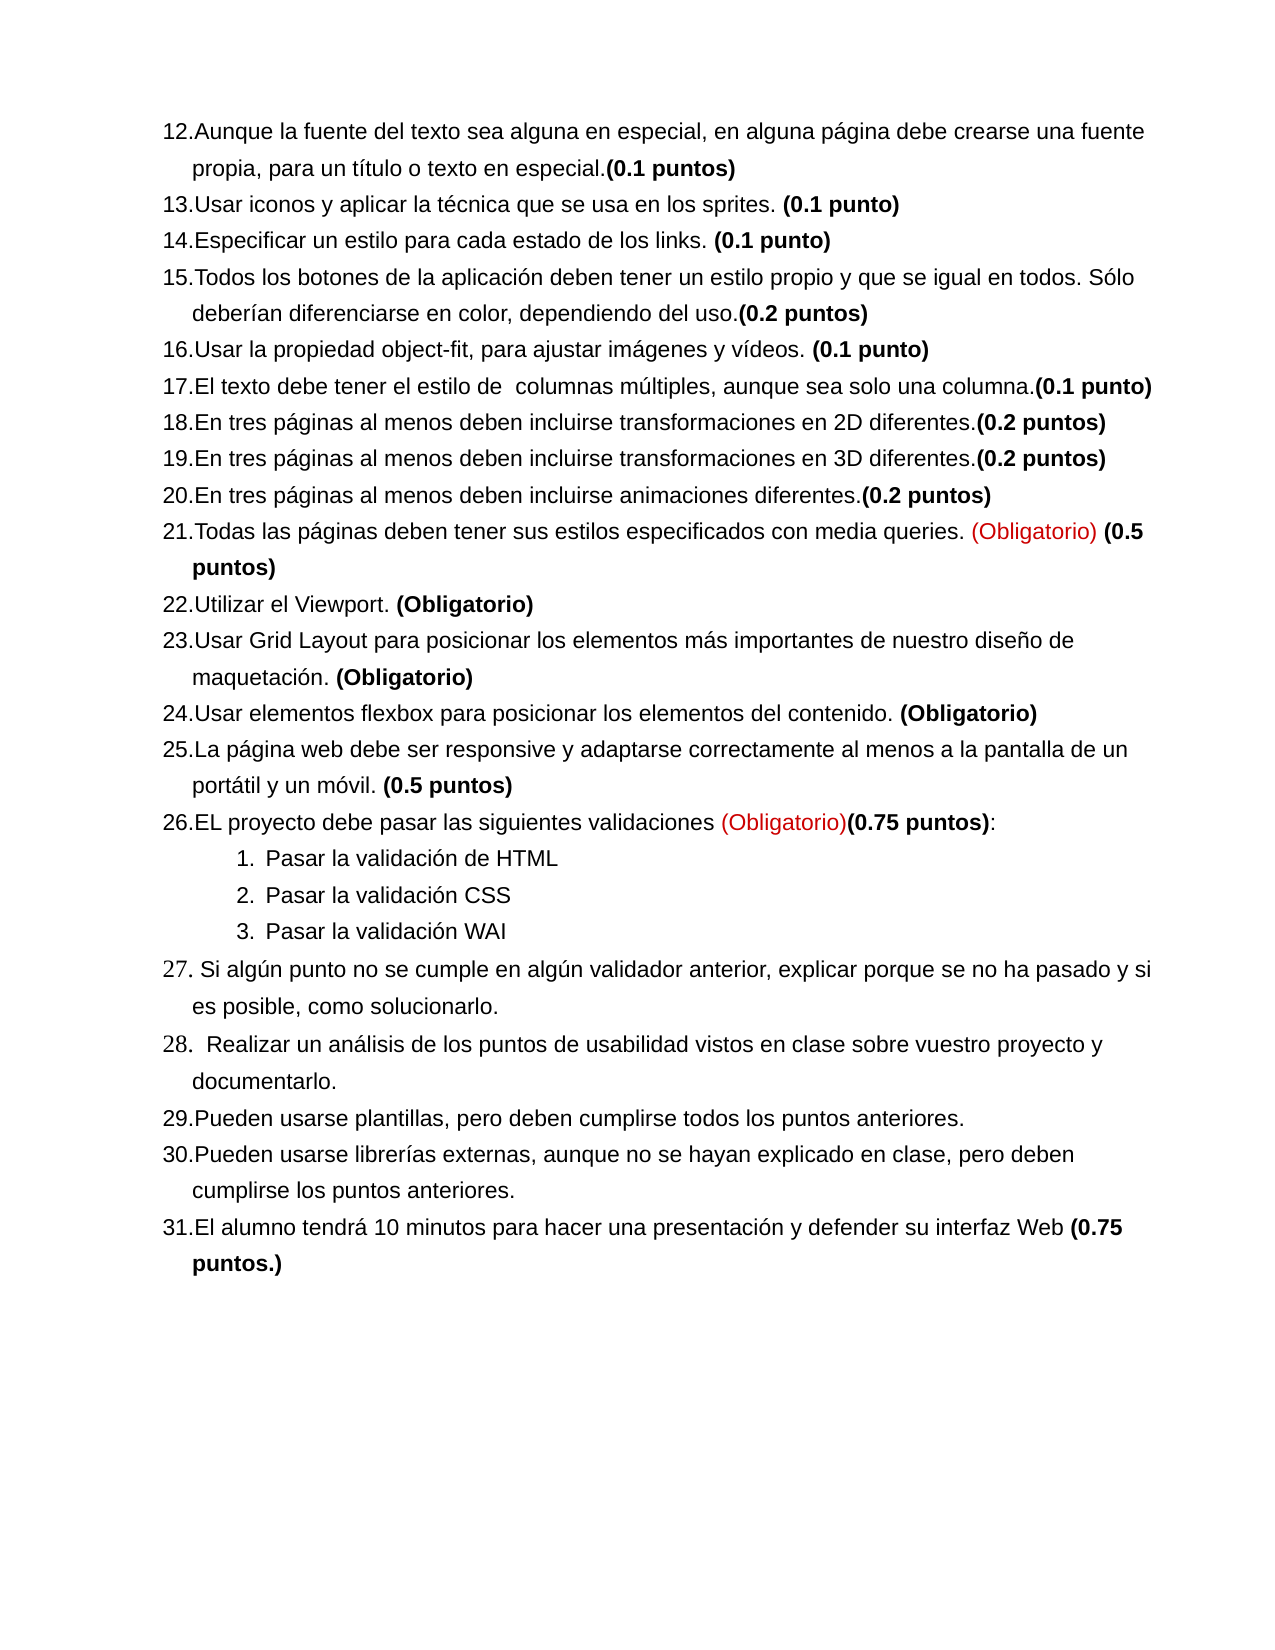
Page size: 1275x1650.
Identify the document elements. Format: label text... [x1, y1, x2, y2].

list En tres páginas al menos deben incluirse animaciones diferentes.(0.2 puntos) [162, 482, 1157, 508]
list La página web debe ser responsive y adaptarse correctamente al menos a la pantalla de un portátil y un móvil. (0.5 puntos) [162, 736, 1157, 799]
list EL proyecto debe pasar las siguientes validaciones (Obligatorio)(0.75 puntos): [162, 809, 1157, 835]
list Usar la propiedad object-fit, para ajustar imágenes y vídeos. (0.1 punto) [162, 336, 1157, 363]
list Usar Grid Layout para posicionar los elementos más importantes de nuestro diseño de maquetación. (Obligatorio) [162, 627, 1157, 690]
list Pasar la validación WAI [236, 918, 1157, 944]
list Pasar la validación CSS [236, 882, 1157, 908]
list Usar elementos flexbox para posicionar los elementos del contenido. (Obligatorio) [162, 700, 1157, 726]
list Usar iconos y aplicar la técnica que se usa en los sprites. (0.1 punto) [162, 191, 1157, 217]
list En tres páginas al menos deben incluirse transformaciones en 3D diferentes.(0.2 puntos) [162, 445, 1157, 472]
list Si algún punto no se cumple en algún validador anterior, explicar porque se no ha pasado y si es posible, como solucionarlo. [162, 954, 1157, 1019]
list Pasar la validación de HTML [236, 845, 1157, 872]
list Todas las páginas deben tener sus estilos especificados con media queries. (Obligatorio) (0.5 puntos) [162, 518, 1157, 581]
list En tres páginas al menos deben incluirse transformaciones en 2D diferentes.(0.2 puntos) [162, 409, 1157, 435]
list El texto debe tener el estilo de columnas múltiples, aunque sea solo una columna.(0.1 punto) [162, 373, 1157, 399]
list Especificar un estilo para cada estado de los links. (0.1 punto) [162, 227, 1157, 253]
list Realizar un análisis de los puntos de usabilidad vistos en clase sobre vuestro proyecto y documentarlo. [162, 1029, 1157, 1094]
list Pueden usarse librerías externas, aunque no se hayan explicado en clase, pero deben cumplirse los puntos anteriores. [162, 1141, 1157, 1203]
list Utilizar el Viewport. (Obligatorio) [162, 591, 1157, 617]
list Pueden usarse plantillas, pero deben cumplirse todos los puntos anteriores. [162, 1104, 1157, 1131]
list Todos los botones de la aplicación deben tener un estilo propio y que se igual en todos. Sólo deberían diferenciarse en color, dependiendo del uso.(0.2 puntos) [162, 263, 1157, 326]
list El alumno tendrá 10 minutos para hacer una presentación y defender su interfaz Web (0.75 puntos.) [162, 1213, 1157, 1276]
list Aunque la fuente del texto sea alguna en especial, en alguna página debe crearse una fuente propia, para un título o texto en especial.(0.1 puntos) [162, 118, 1157, 181]
